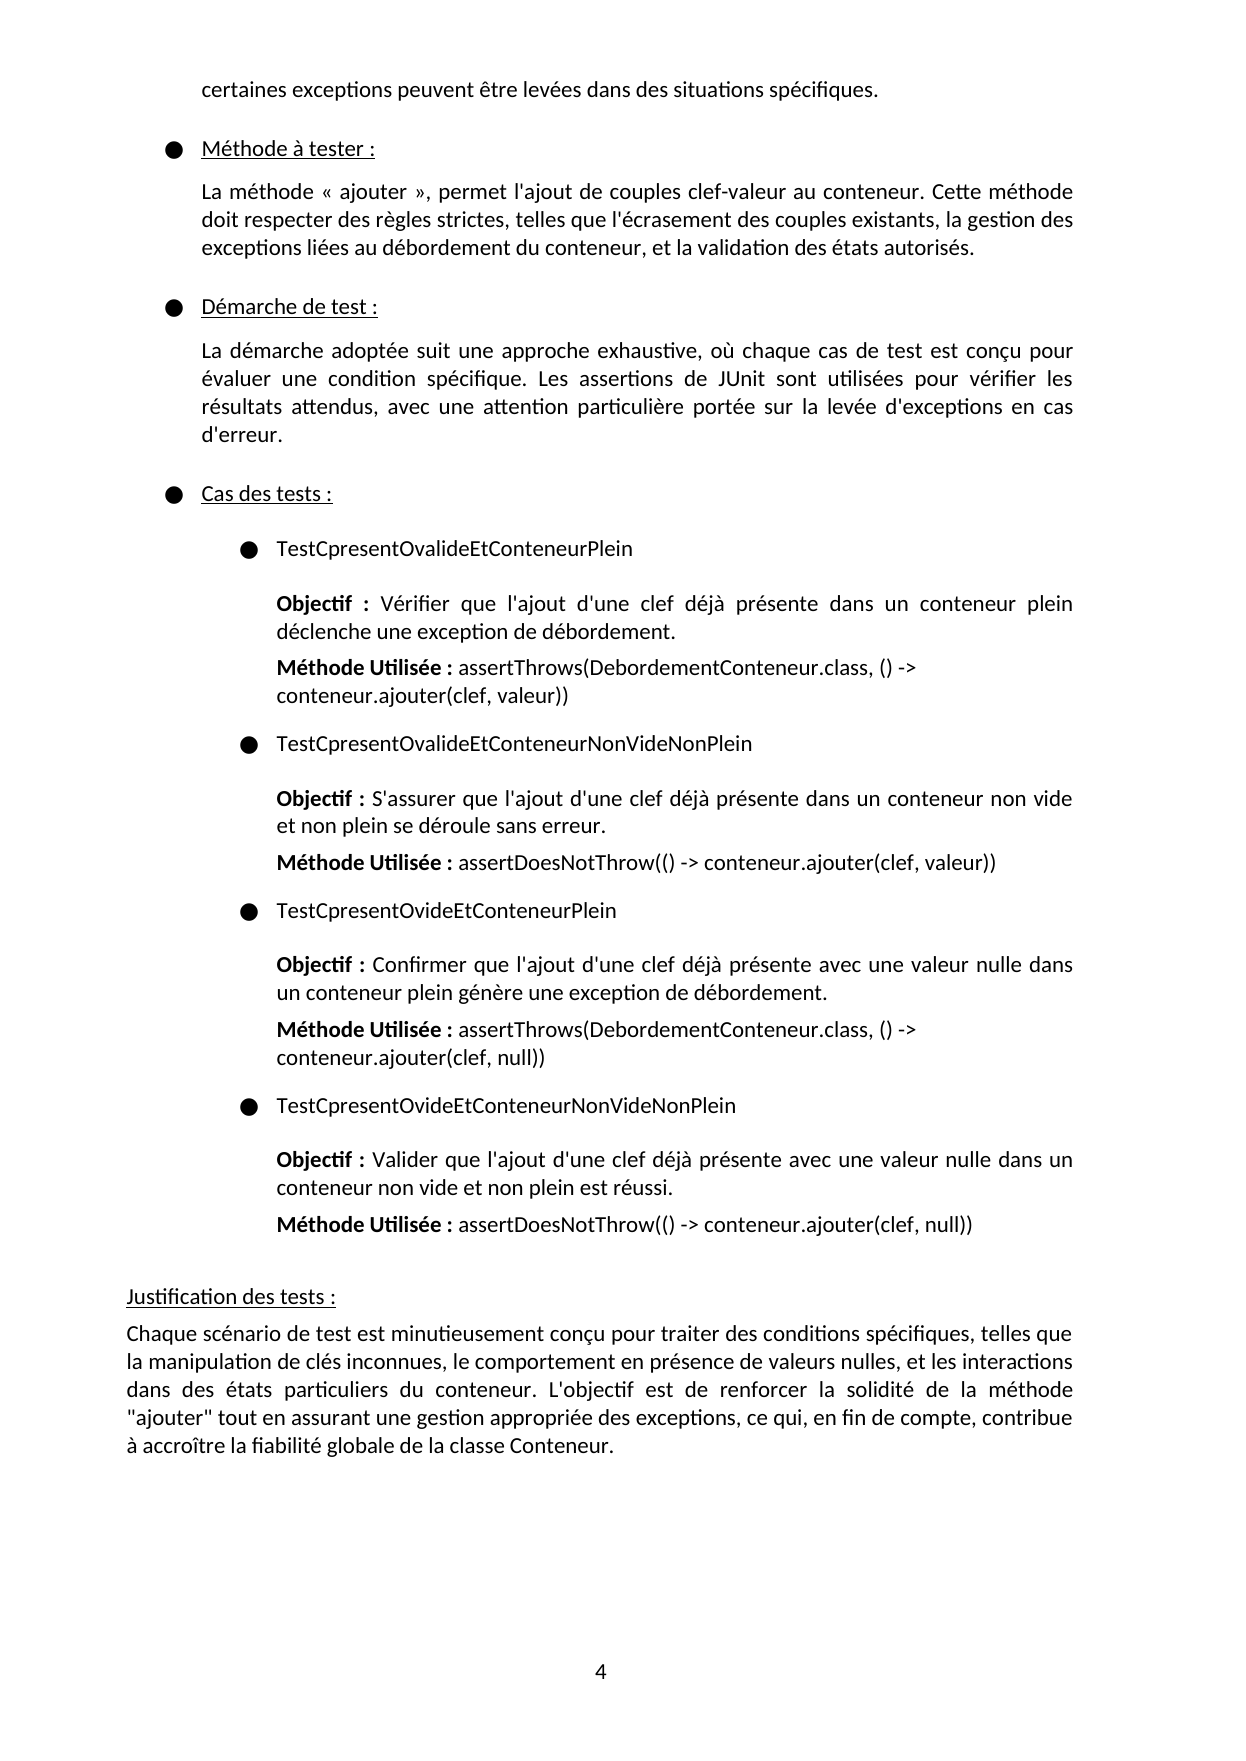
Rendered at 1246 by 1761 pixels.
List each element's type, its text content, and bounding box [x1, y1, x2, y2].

list TestCpresentOvideEtConteneurNonVideNonPlein [239, 1079, 1075, 1126]
text Objectif : Vérifier que l'ajout d'une clef déjà présente dans un conteneur plein déclenche une exception de débordement. [276, 589, 1075, 645]
list Méthode à tester : [164, 122, 1075, 169]
text Objectif : Valider que l'ajout d'une clef déjà présente avec une valeur nulle dans un conteneur non vide et non plein est réussi. [276, 1145, 1075, 1201]
text Chaque scénario de test est minutieusement conçu pour traiter des conditions spécifiques, telles que la manipulation de clés inconnues, le comportement en présence de valeurs nulles, et les interactions dans des états particuliers du conteneur. L'objectif est de renforcer la solidité de la méthode "ajouter" tout en assurant une gestion appropriée des exceptions, ce qui, en fin de compte, contribue à accroître la fiabilité globale de la classe Conteneur. [126, 1319, 1075, 1459]
text Méthode Utilisée : assertDoesNotThrow(() -> conteneur.ajouter(clef, null)) [276, 1210, 1075, 1238]
list TestCpresentOvideEtConteneurPlein [239, 884, 1075, 931]
text Objectif : S'assurer que l'ajout d'une clef déjà présente dans un conteneur non vide et non plein se déroule sans erreur. [276, 784, 1075, 840]
text Méthode Utilisée : assertThrows(DebordementConteneur.class, () -> conteneur.ajouter(clef, valeur)) [276, 653, 1075, 709]
list Démarche de test : [164, 281, 1075, 328]
text Objectif : Confirmer que l'ajout d'une clef déjà présente avec une valeur nulle dans un conteneur plein génère une exception de débordement. [276, 951, 1075, 1007]
list TestCpresentOvalideEtConteneurNonVideNonPlein [239, 717, 1075, 764]
text La démarche adoptée suit une approche exhaustive, où chaque cas de test est conçu pour évaluer une condition spécifique. Les assertions de JUnit sont utilisées pour vérifier les résultats attendus, avec une attention particulière portée sur la levée d'exceptions en cas d'erreur. [201, 336, 1075, 448]
text Justification des tests : [126, 1282, 1075, 1311]
list TestCpresentOvalideEtConteneurPlein [239, 523, 1075, 569]
text certaines exceptions peuvent être levées dans des situations spécifiques. [201, 75, 1075, 103]
text Méthode Utilisée : assertDoesNotThrow(() -> conteneur.ajouter(clef, valeur)) [276, 848, 1075, 876]
text Méthode Utilisée : assertThrows(DebordementConteneur.class, () -> conteneur.ajouter(clef, null)) [276, 1015, 1075, 1071]
text La méthode « ajouter », permet l'ajout de couples clef-valeur au conteneur. Cette méthode doit respecter des règles strictes, telles que l'écrasement des couples existants, la gestion des exceptions liées au débordement du conteneur, et la validation des états autorisés. [201, 177, 1075, 262]
list Cas des tests : [164, 467, 1075, 514]
